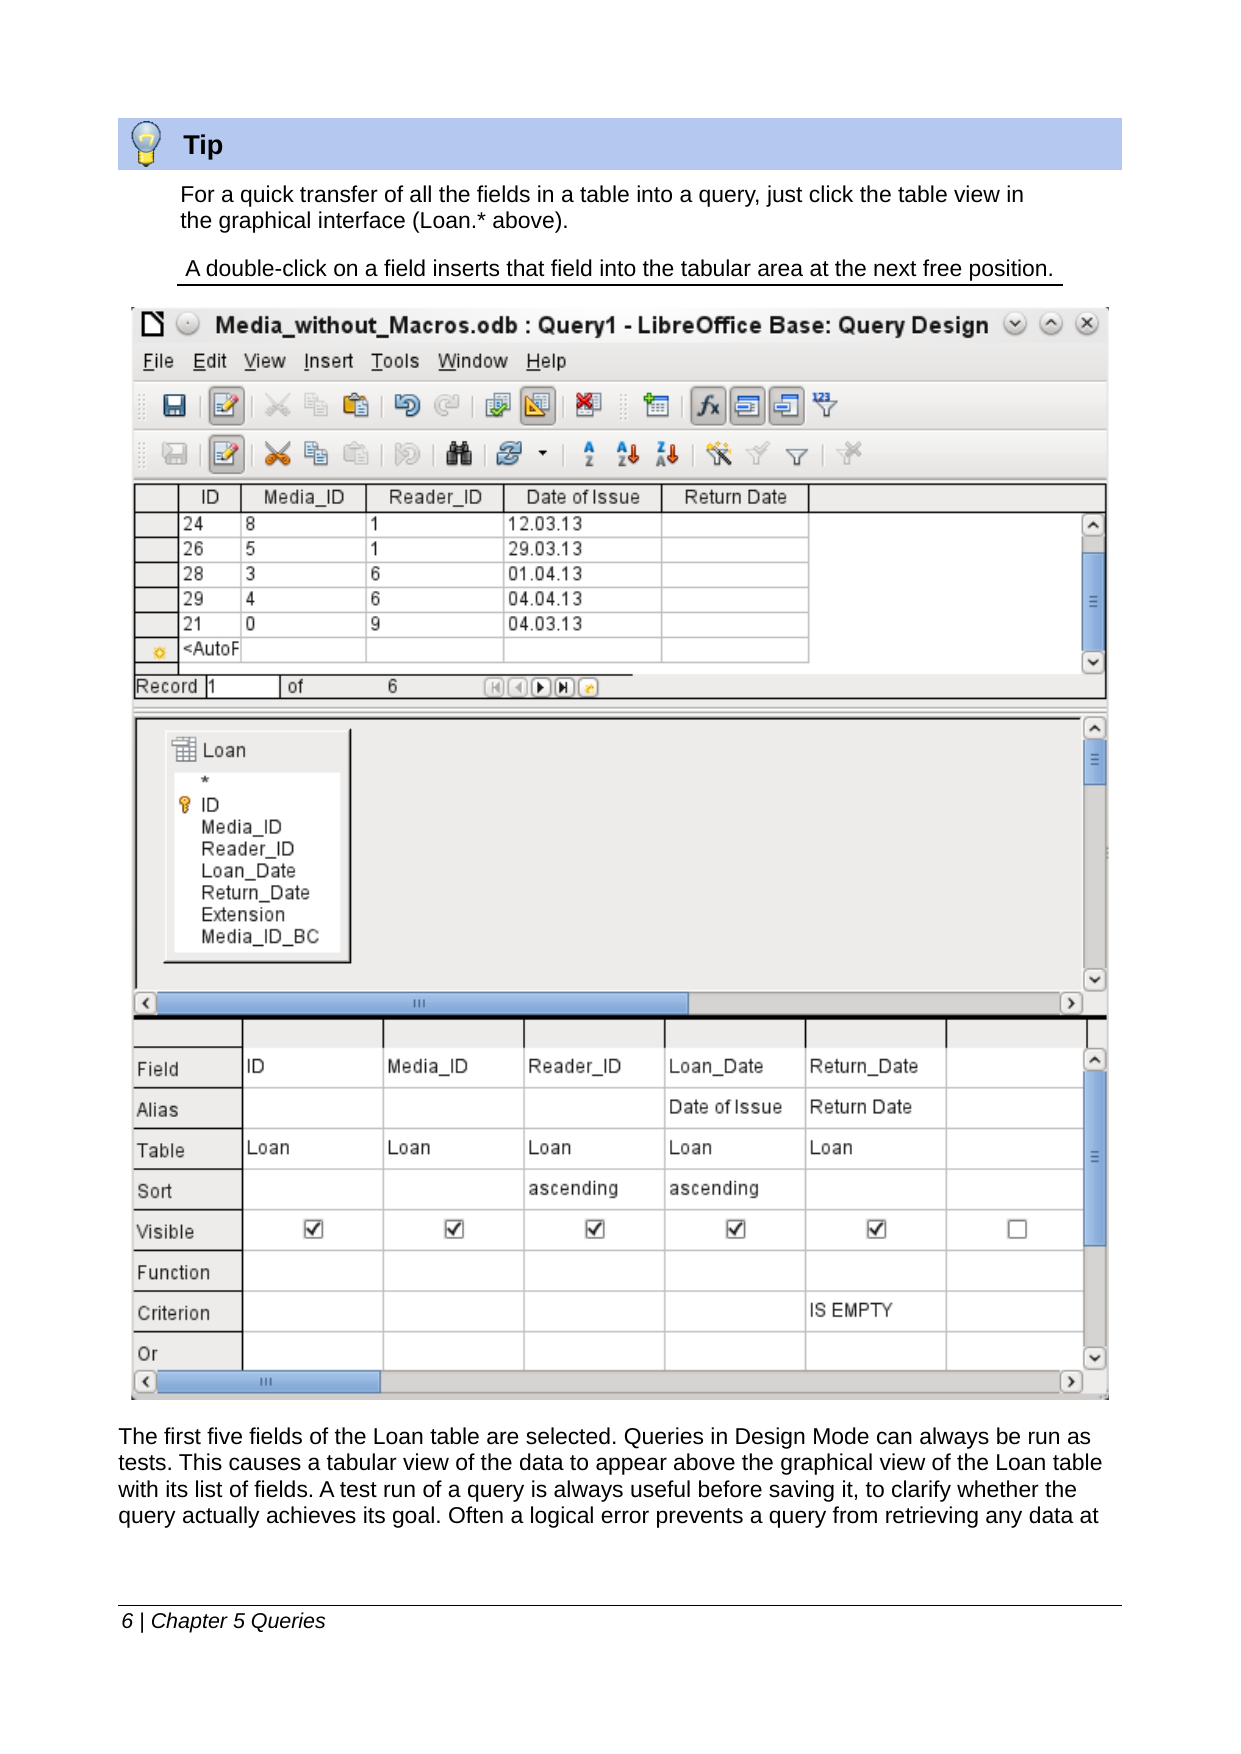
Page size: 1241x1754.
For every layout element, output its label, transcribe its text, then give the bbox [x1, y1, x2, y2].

picture [119, 119, 170, 170]
picture [131, 307, 1109, 1400]
text For a quick transfer of all the fields in a table into a query, just click the table view in the graphical interface (Loan.* above). [177, 178, 1063, 234]
text The first five fields of the Loan table are selected. Queries in Design Mode can always be run as tests. This causes a tabular view of the data to appear above the graphical view of the Loan table with its list of fields. A test run of a query is always useful before saving it, to clarify whether the query actually achieves its goal. Often a logical error prevents a query from retrieving any data at [118, 1423, 1122, 1528]
text A double-click on a field inserts that field into the tabular area at the next free position. [177, 252, 1063, 284]
subtitle Tip [118, 118, 1122, 170]
